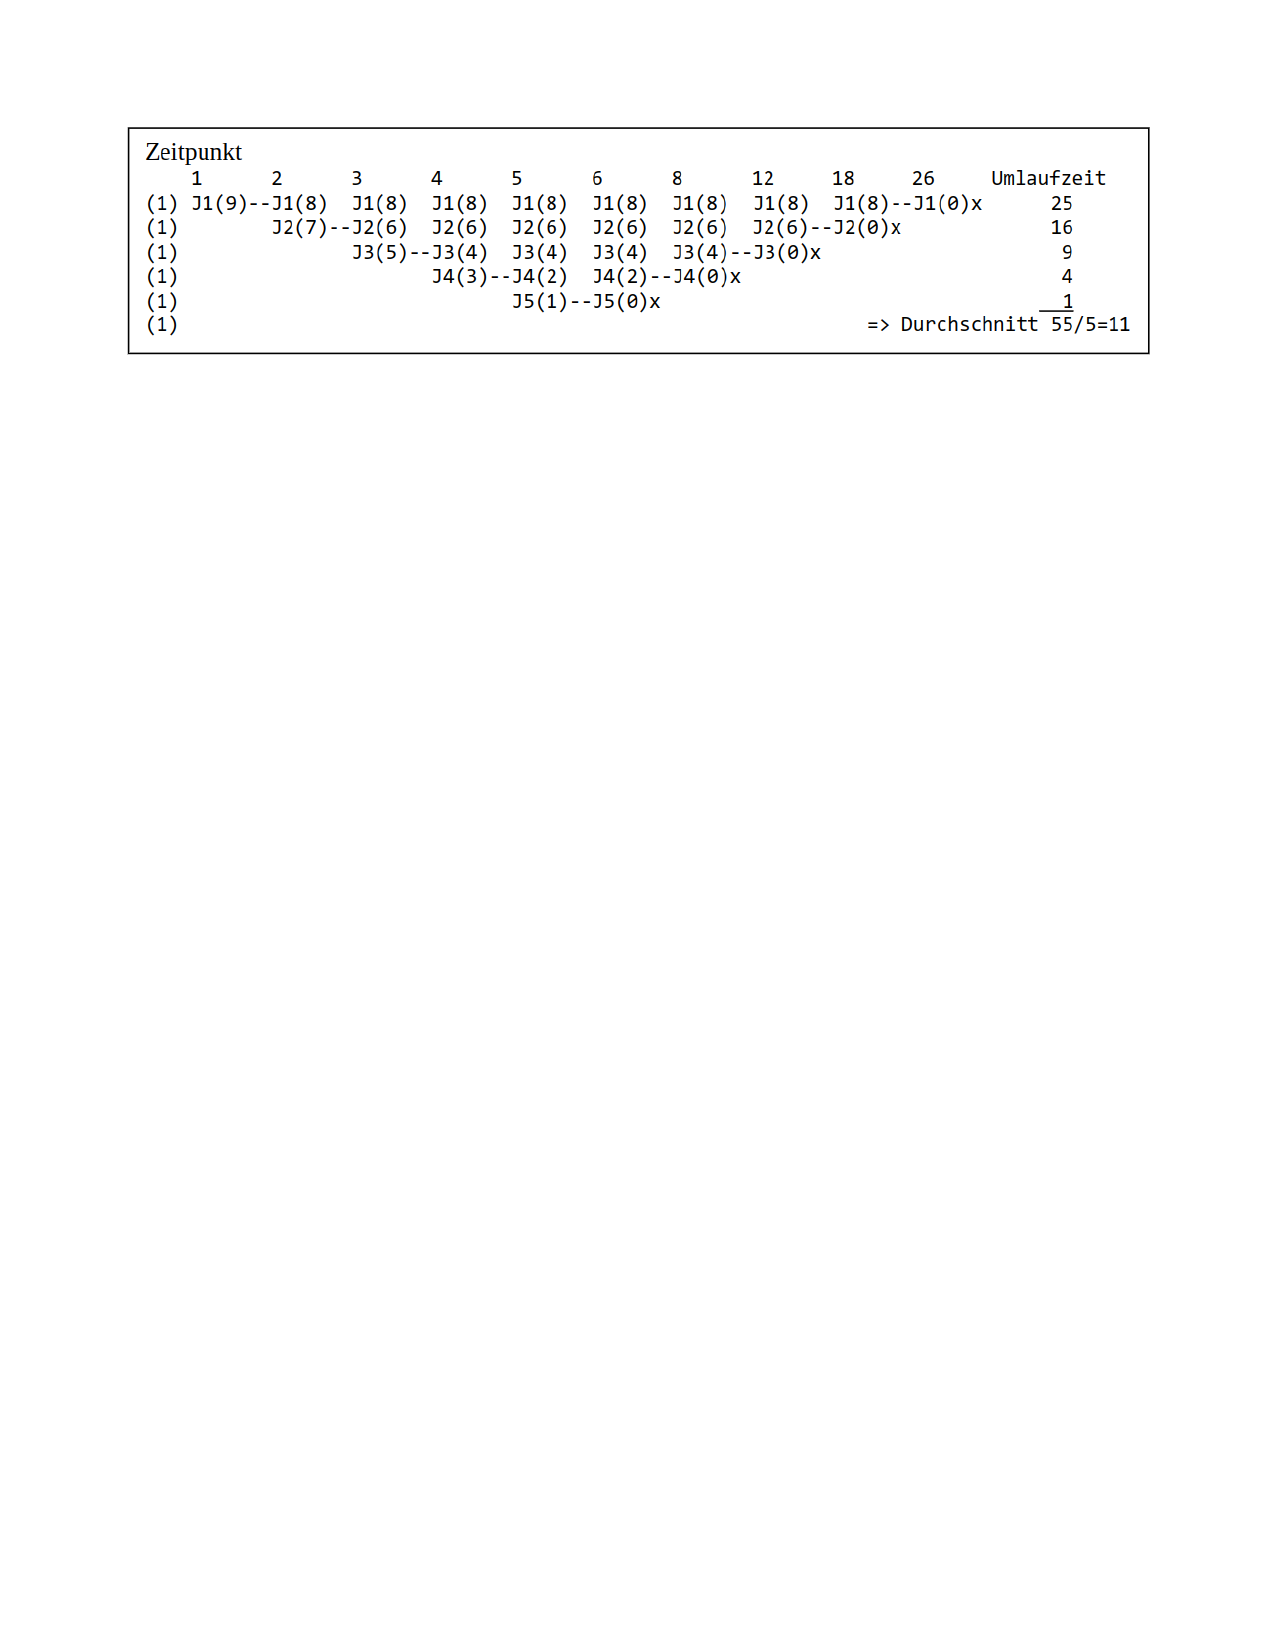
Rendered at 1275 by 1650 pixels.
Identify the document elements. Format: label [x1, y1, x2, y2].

picture [118, 118, 1157, 365]
